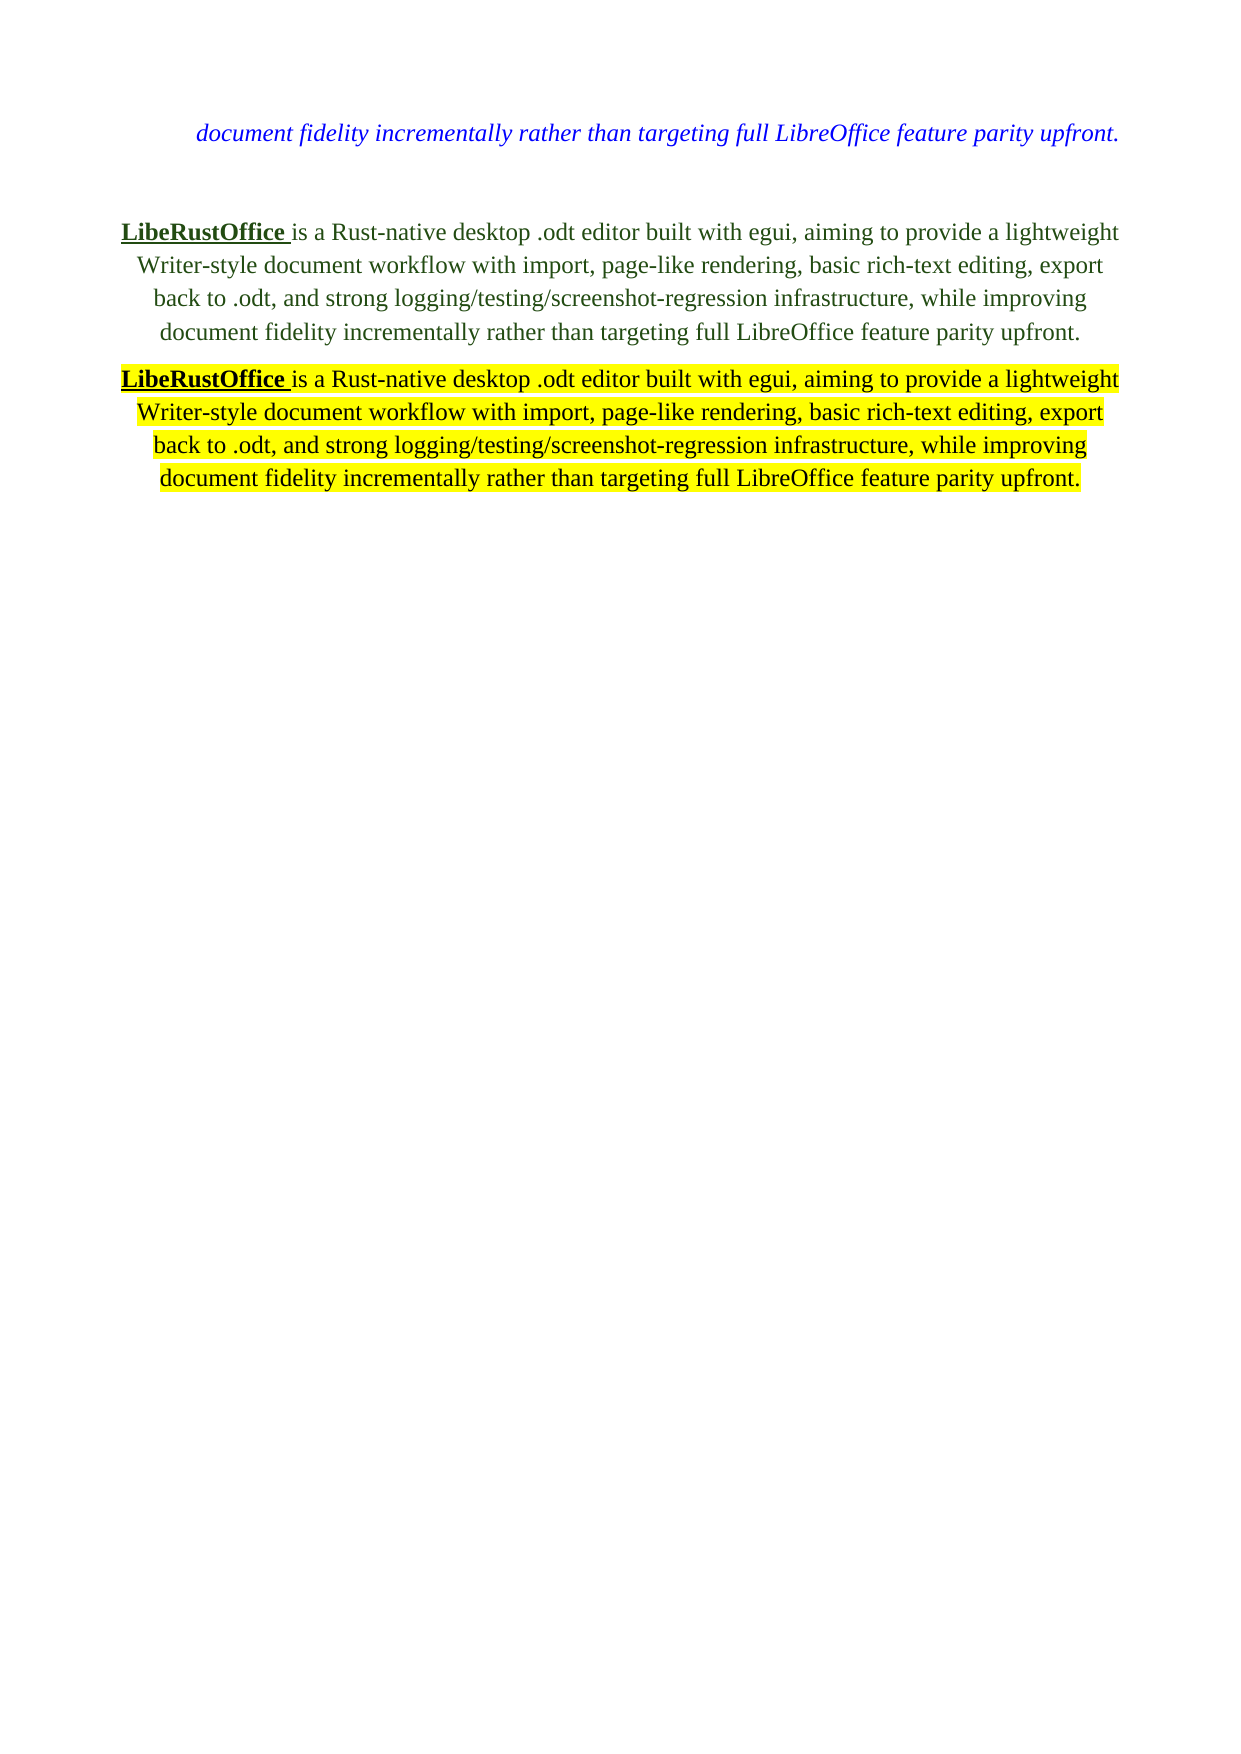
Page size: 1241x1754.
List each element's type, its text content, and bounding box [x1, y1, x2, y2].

text LibeRustOffice is a Rust-native desktop .odt editor built with egui, aiming to provide a lightweight Writer-style document workflow with import, page-like rendering, basic rich-text editing, export back to .odt, and strong logging/testing/screenshot-regression infrastructure, while improving document fidelity incrementally rather than targeting full LibreOffice feature parity upfront. [118, 364, 1122, 492]
text document fidelity incrementally rather than targeting full LibreOffice feature parity upfront. [118, 118, 1122, 147]
text LibeRustOffice is a Rust-native desktop .odt editor built with egui, aiming to provide a lightweight Writer-style document workflow with import, page-like rendering, basic rich-text editing, export back to .odt, and strong logging/testing/screenshot-regression infrastructure, while improving document fidelity incrementally rather than targeting full LibreOffice feature parity upfront. [118, 217, 1122, 345]
